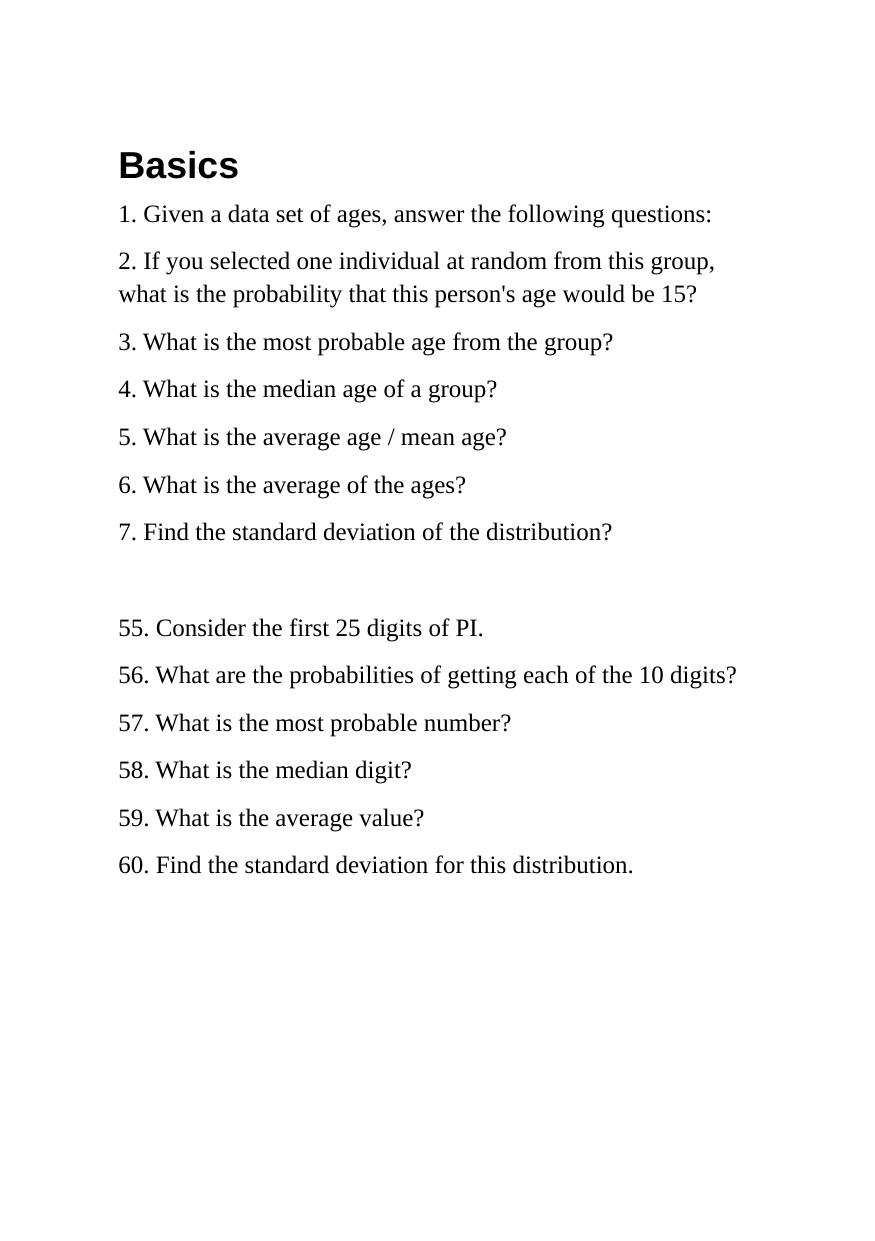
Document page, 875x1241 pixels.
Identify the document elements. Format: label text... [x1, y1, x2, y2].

text 59. What is the average value? [118, 803, 756, 832]
text 7. Find the standard deviation of the distribution? [118, 517, 756, 546]
text 3. What is the most probable age from the group? [118, 327, 756, 356]
text 57. What is the most probable number? [118, 708, 756, 737]
text 56. What are the probabilities of getting each of the 10 digits? [118, 660, 756, 689]
text 5. What is the average age / mean age? [118, 422, 756, 451]
text 6. What is the average of the ages? [118, 470, 756, 498]
text 4. What is the median age of a group? [118, 374, 756, 403]
text 58. What is the median digit? [118, 755, 756, 784]
subtitle Basics [118, 143, 756, 186]
text 55. Consider the first 25 digits of PI. [118, 613, 756, 641]
text 60. Find the standard deviation for this distribution. [118, 851, 756, 879]
text 2. If you selected one individual at random from this group, what is the probability that this person's age would be 15? [118, 246, 756, 308]
text 1. Given a data set of ages, answer the following questions: [118, 199, 756, 227]
